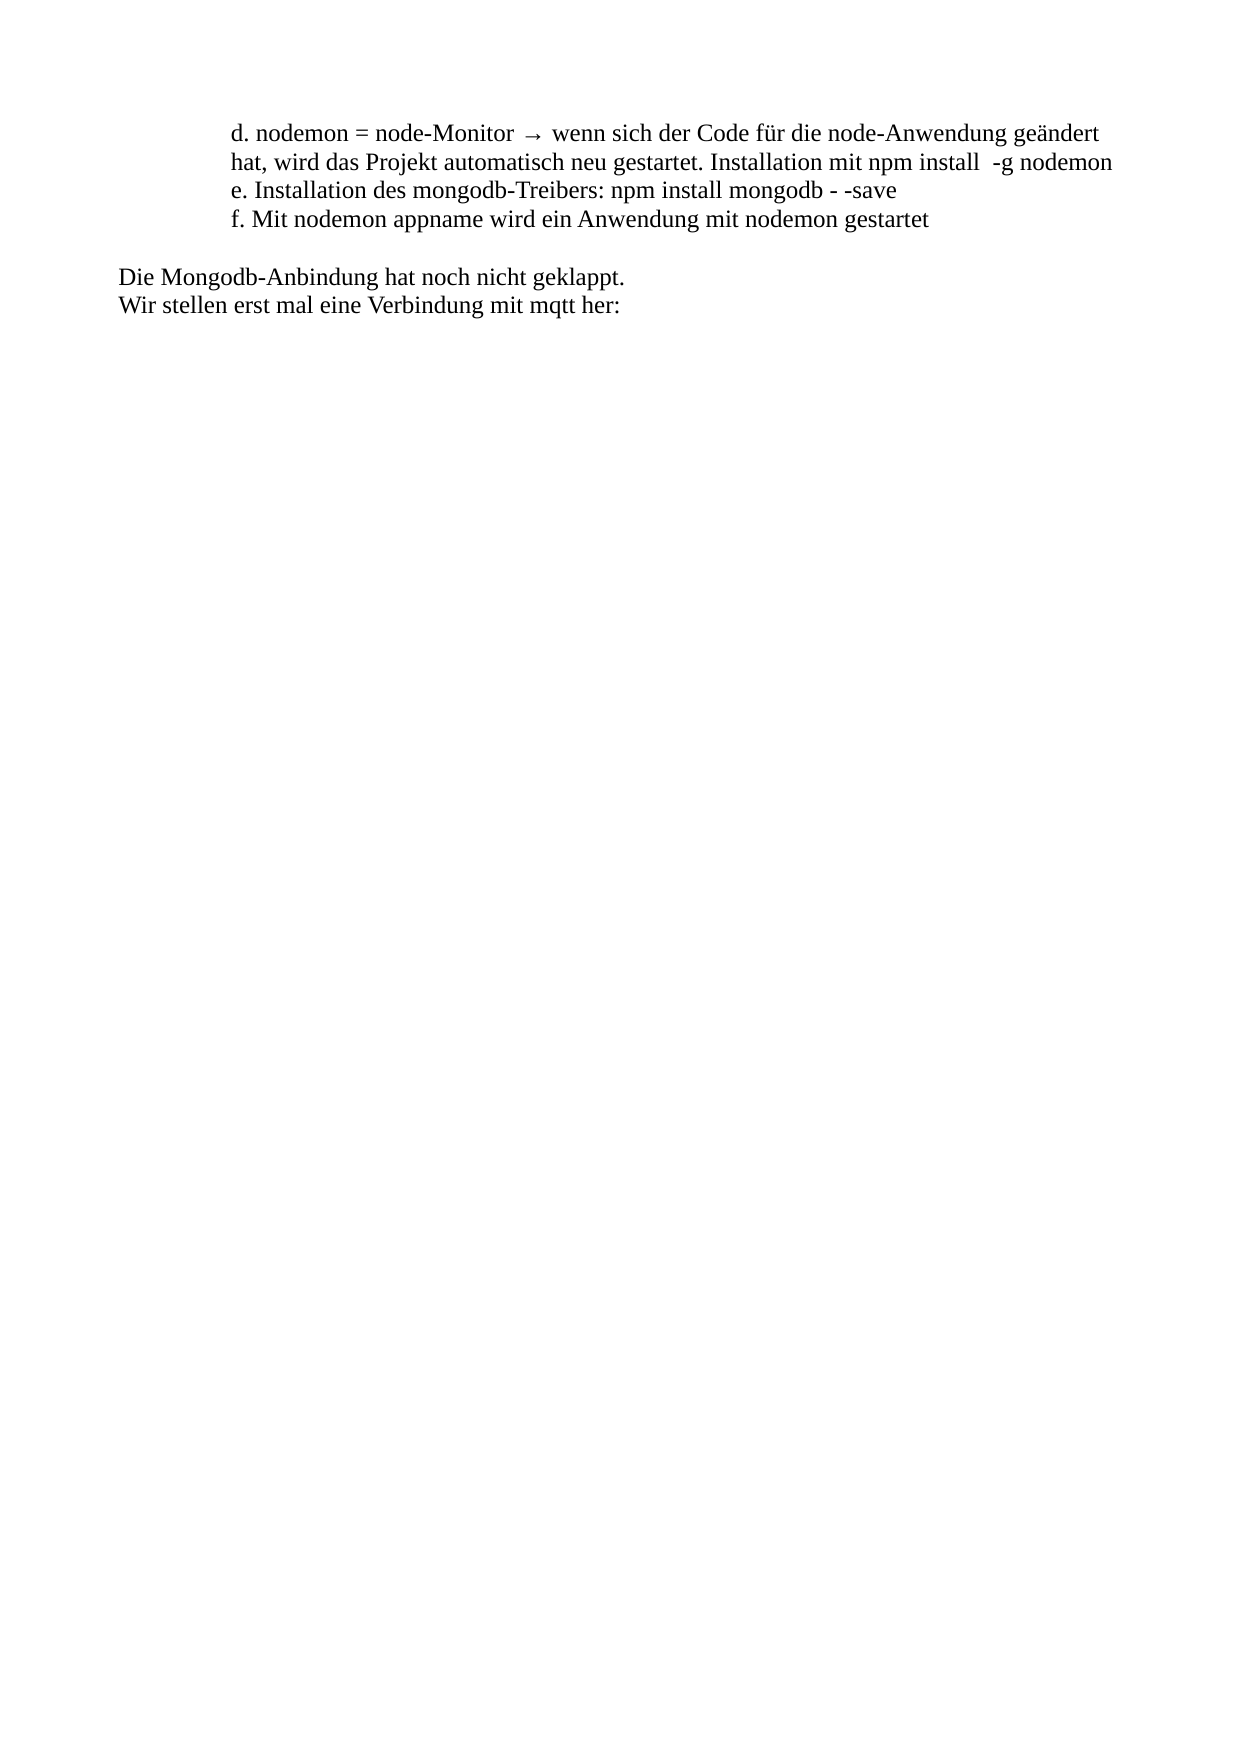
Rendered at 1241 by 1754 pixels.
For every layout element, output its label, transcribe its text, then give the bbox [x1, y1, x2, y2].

list f. Mit nodemon appname wird ein Anwendung mit nodemon gestartet [193, 204, 1122, 233]
text Wir stellen erst mal eine Verbindung mit mqtt her: [118, 291, 1122, 319]
text Die Mongodb-Anbindung hat noch nicht geklappt. [118, 262, 1122, 291]
list d. nodemon = node-Monitor → wenn sich der Code für die node-Anwendung geändert hat, wird das Projekt automatisch neu gestartet. Installation mit npm install -g nodemon [193, 118, 1122, 176]
list e. Installation des mongodb-Treibers: npm install mongodb - -save [193, 176, 1122, 204]
